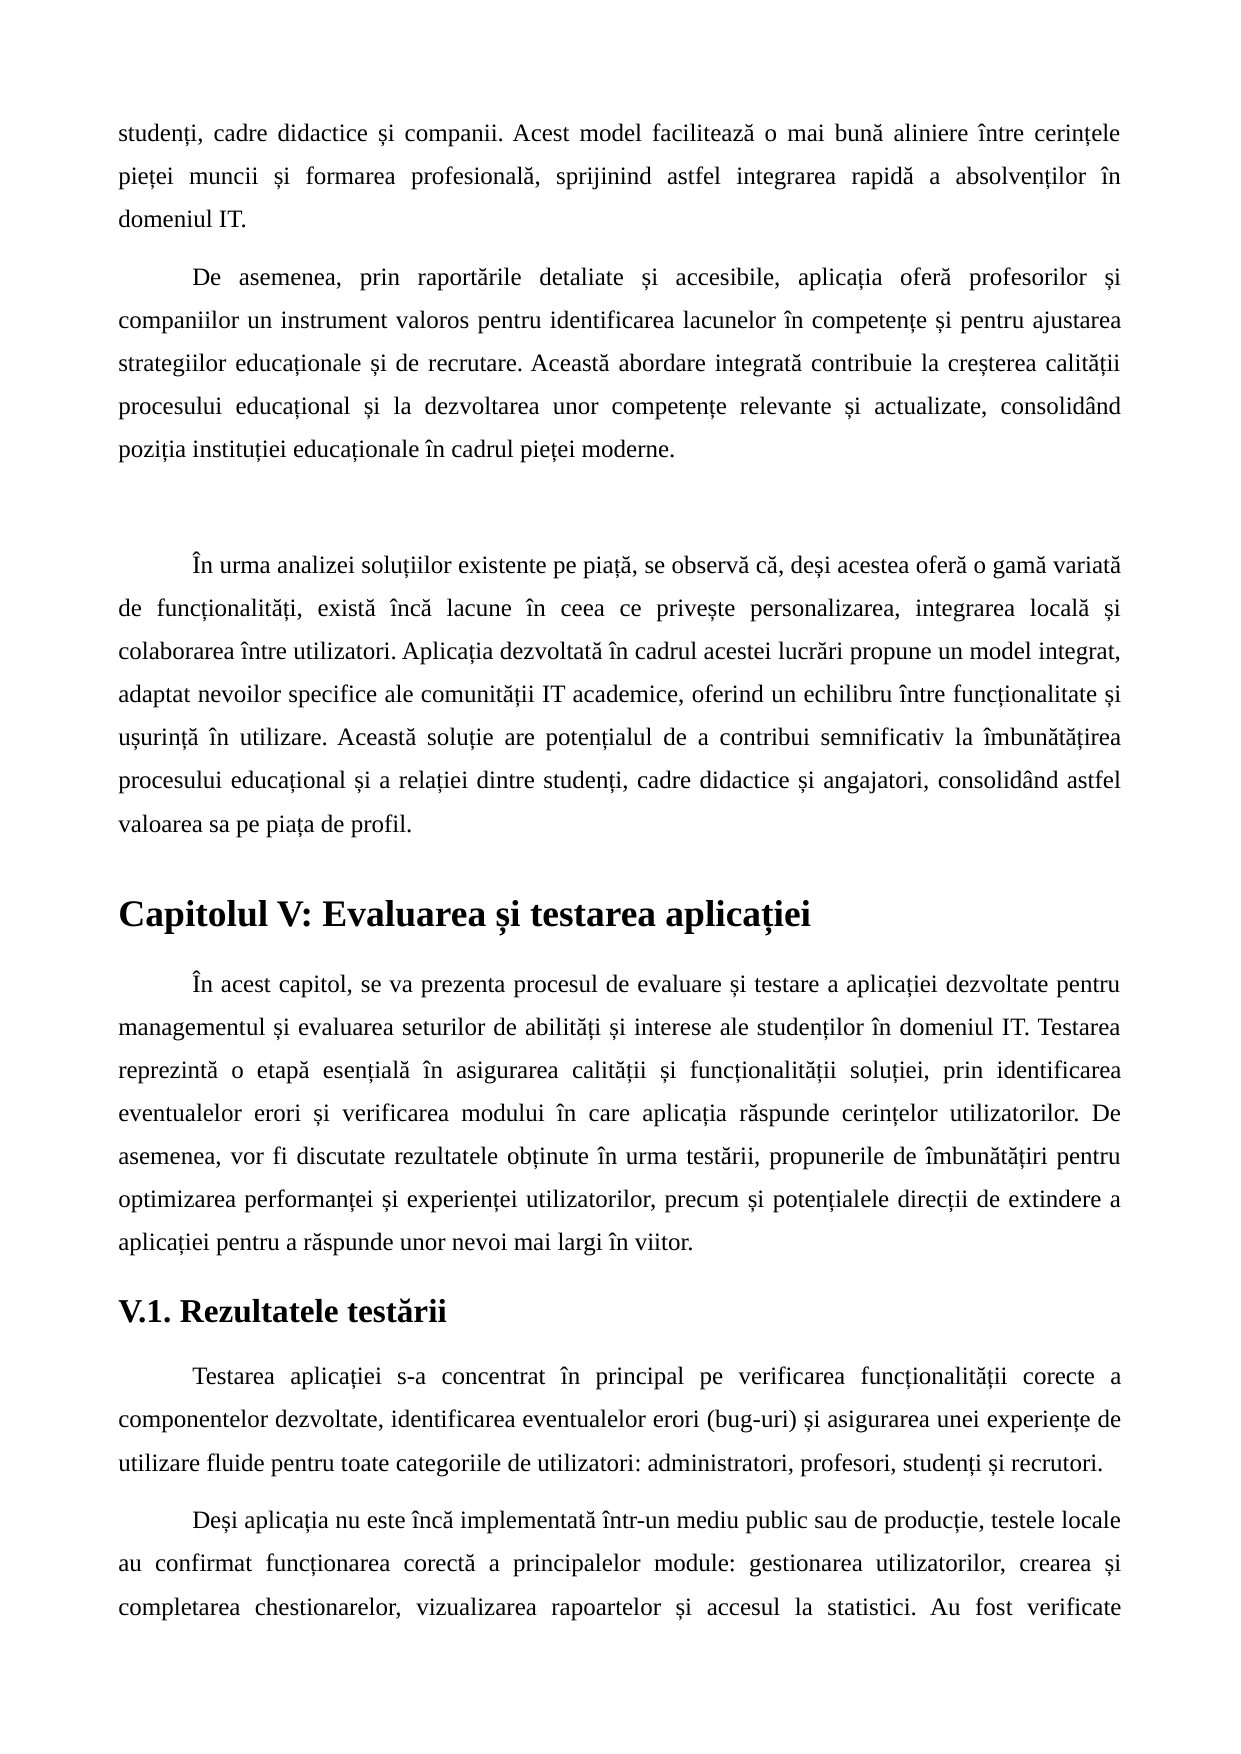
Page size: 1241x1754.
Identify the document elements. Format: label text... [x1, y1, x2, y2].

text studenți, cadre didactice și companii. Acest model facilitează o mai bună aliniere între cerințele pieței muncii și formarea profesională, sprijinind astfel integrarea rapidă a absolvenților în domeniul IT. [118, 118, 1122, 233]
subtitle Capitolul V: Evaluarea și testarea aplicației [118, 891, 1122, 934]
text În urma analizei soluțiilor existente pe piață, se observă că, deși acestea oferă o gamă variată de funcționalități, există încă lacune în ceea ce privește personalizarea, integrarea locală și colaborarea între utilizatori. Aplicația dezvoltată în cadrul acestei lucrări propune un model integrat, adaptat nevoilor specifice ale comunității IT academice, oferind un echilibru între funcționalitate și ușurință în utilizare. Această soluție are potențialul de a contribui semnificativ la îmbunătățirea procesului educațional și a relației dintre studenți, cadre didactice și angajatori, consolidând astfel valoarea sa pe piața de profil. [118, 550, 1122, 837]
text În acest capitol, se va prezenta procesul de evaluare și testare a aplicației dezvoltate pentru managementul și evaluarea seturilor de abilități și interese ale studenților în domeniul IT. Testarea reprezintă o etapă esențială în asigurarea calității și funcționalității soluției, prin identificarea eventualelor erori și verificarea modului în care aplicația răspunde cerințelor utilizatorilor. De asemenea, vor fi discutate rezultatele obținute în urma testării, propunerile de îmbunătățiri pentru optimizarea performanței și experienței utilizatorilor, precum și potențialele direcții de extindere a aplicației pentru a răspunde unor nevoi mai largi în viitor. [118, 969, 1122, 1256]
text Deși aplicația nu este încă implementată într-un mediu public sau de producție, testele locale au confirmat funcționarea corectă a principalelor module: gestionarea utilizatorilor, crearea și completarea chestionarelor, vizualizarea rapoartelor și accesul la statistici. Au fost verificate [118, 1505, 1122, 1620]
subtitle V.1. Rezultatele testării [118, 1291, 1122, 1330]
text De asemenea, prin raportările detaliate și accesibile, aplicația oferă profesorilor și companiilor un instrument valoros pentru identificarea lacunelor în competențe și pentru ajustarea strategiilor educaționale și de recrutare. Această abordare integrată contribuie la creșterea calității procesului educațional și la dezvoltarea unor competențe relevante și actualizate, consolidând poziția instituției educaționale în cadrul pieței moderne. [118, 262, 1122, 463]
text Testarea aplicației s-a concentrat în principal pe verificarea funcționalității corecte a componentelor dezvoltate, identificarea eventualelor erori (bug-uri) și asigurarea unei experiențe de utilizare fluide pentru toate categoriile de utilizatori: administratori, profesori, studenți și recrutori. [118, 1361, 1122, 1476]
